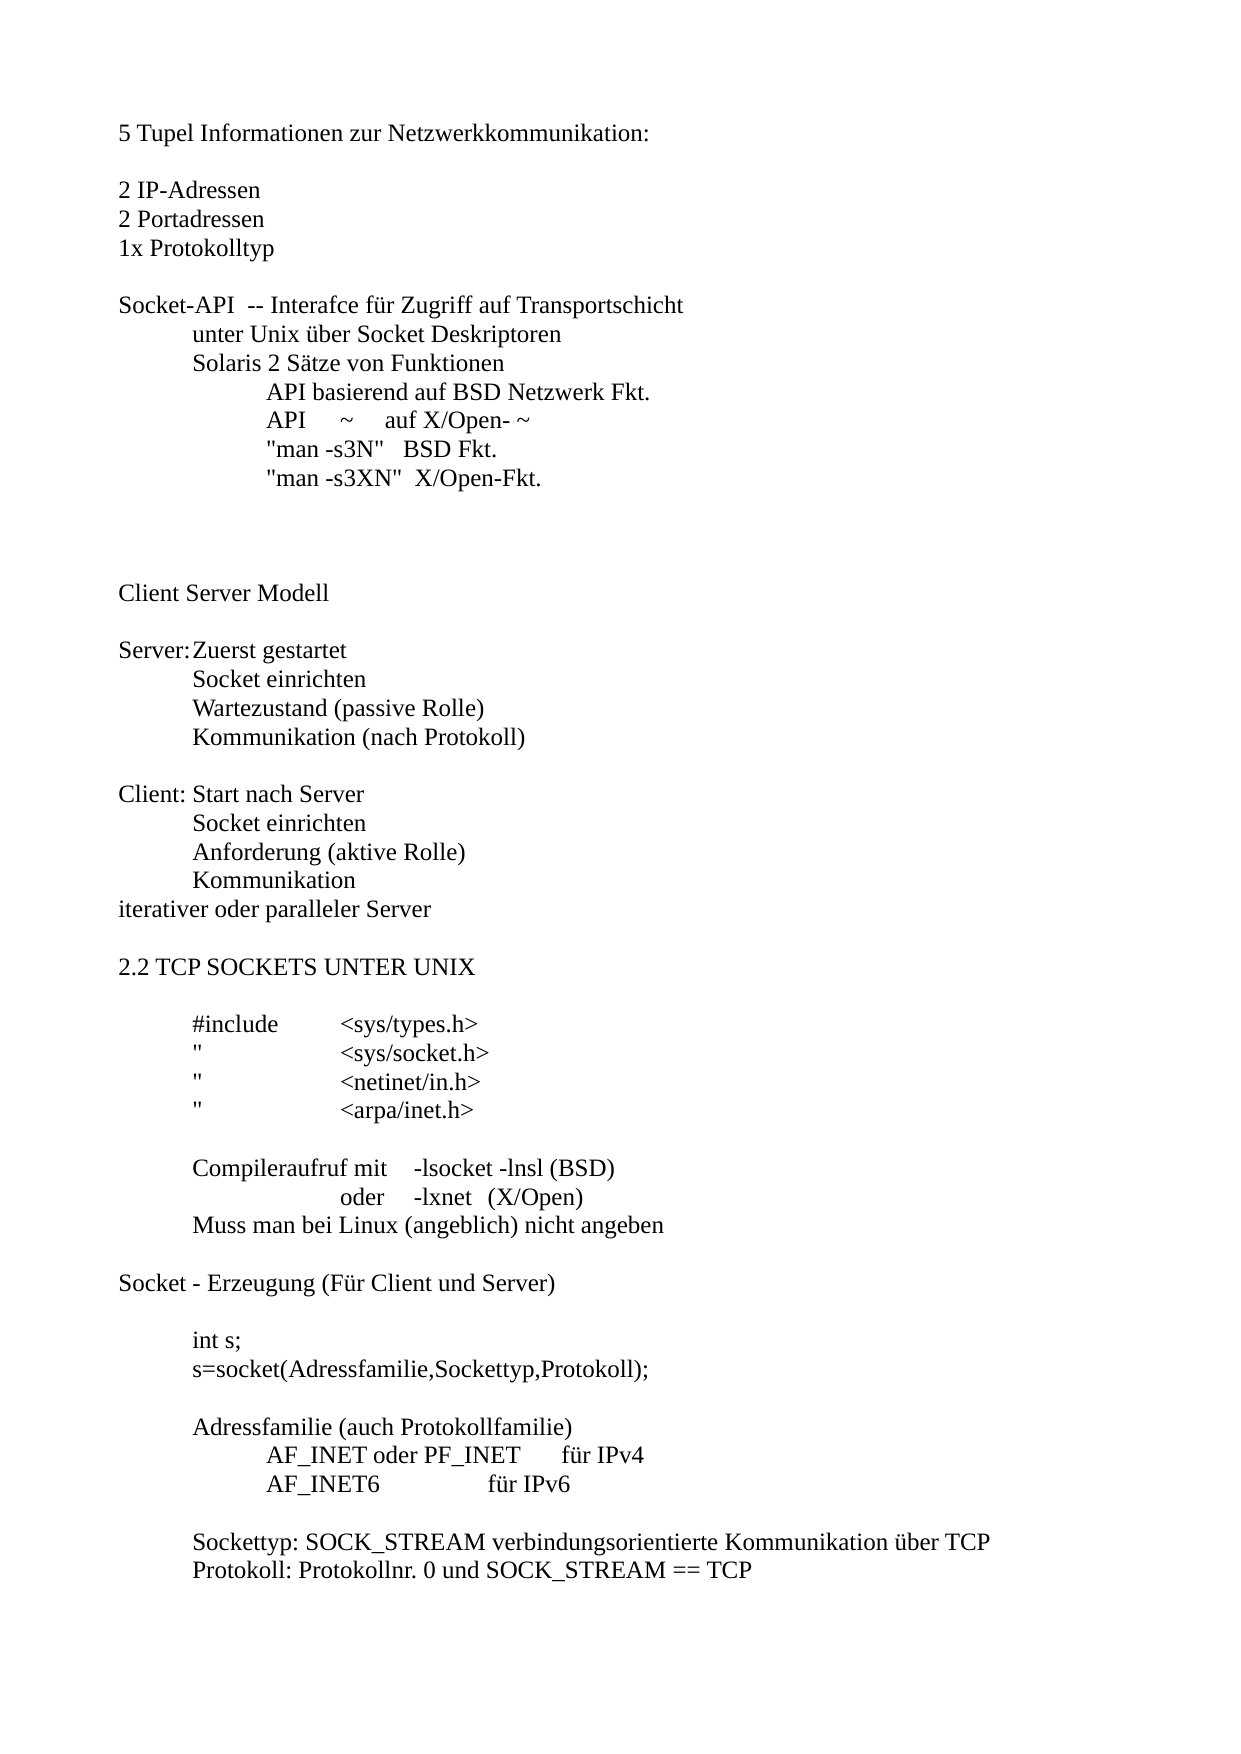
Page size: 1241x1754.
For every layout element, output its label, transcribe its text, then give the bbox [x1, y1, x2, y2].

text iterativer oder paralleler Server [118, 894, 1122, 923]
text AF_INET oder PF_INET für IPv4 [118, 1441, 1122, 1469]
text AF_INET6 für IPv6 [118, 1469, 1122, 1498]
text " <netinet/in.h> [118, 1067, 1122, 1096]
text 2 Portadressen [118, 204, 1122, 233]
text unter Unix über Socket Deskriptoren [118, 319, 1122, 348]
text API ~ auf X/Open- ~ [118, 406, 1122, 434]
text Socket einrichten [118, 664, 1122, 693]
text 2 IP-Adressen [118, 176, 1122, 204]
text Server: Zuerst gestartet [118, 636, 1122, 664]
text Protokoll: Protokollnr. 0 und SOCK_STREAM == TCP [118, 1556, 1122, 1584]
text Socket-API -- Interafce für Zugriff auf Transportschicht [118, 291, 1122, 319]
text Anforderung (aktive Rolle) [118, 837, 1122, 866]
text " <arpa/inet.h> [118, 1096, 1122, 1124]
text API basierend auf BSD Netzwerk Fkt. [118, 377, 1122, 406]
text Compileraufruf mit -lsocket -lnsl (BSD) [118, 1153, 1122, 1182]
text Wartezustand (passive Rolle) [118, 693, 1122, 722]
text 2.2 TCP SOCKETS UNTER UNIX [118, 952, 1122, 981]
text 5 Tupel Informationen zur Netzwerkkommunikation: [118, 118, 1122, 147]
text Kommunikation [118, 866, 1122, 894]
text Muss man bei Linux (angeblich) nicht angeben [118, 1211, 1122, 1239]
text Sockettyp: SOCK_STREAM verbindungsorientierte Kommunikation über TCP [118, 1527, 1122, 1556]
text Client: Start nach Server [118, 779, 1122, 808]
text oder -lxnet (X/Open) [118, 1182, 1122, 1211]
text Socket einrichten [118, 808, 1122, 837]
text s=socket(Adressfamilie,Sockettyp,Protokoll); [118, 1354, 1122, 1383]
text "man -s3N" BSD Fkt. [118, 434, 1122, 463]
text Client Server Modell [118, 578, 1122, 607]
text Adressfamilie (auch Protokollfamilie) [118, 1412, 1122, 1441]
text 1x Protokolltyp [118, 233, 1122, 262]
text #include <sys/types.h> [118, 1009, 1122, 1038]
text "man -s3XN" X/Open-Fkt. [118, 463, 1122, 492]
text Kommunikation (nach Protokoll) [118, 722, 1122, 751]
text " <sys/socket.h> [118, 1038, 1122, 1067]
text Socket - Erzeugung (Für Client und Server) [118, 1268, 1122, 1297]
text Solaris 2 Sätze von Funktionen [118, 348, 1122, 377]
text int s; [118, 1326, 1122, 1354]
